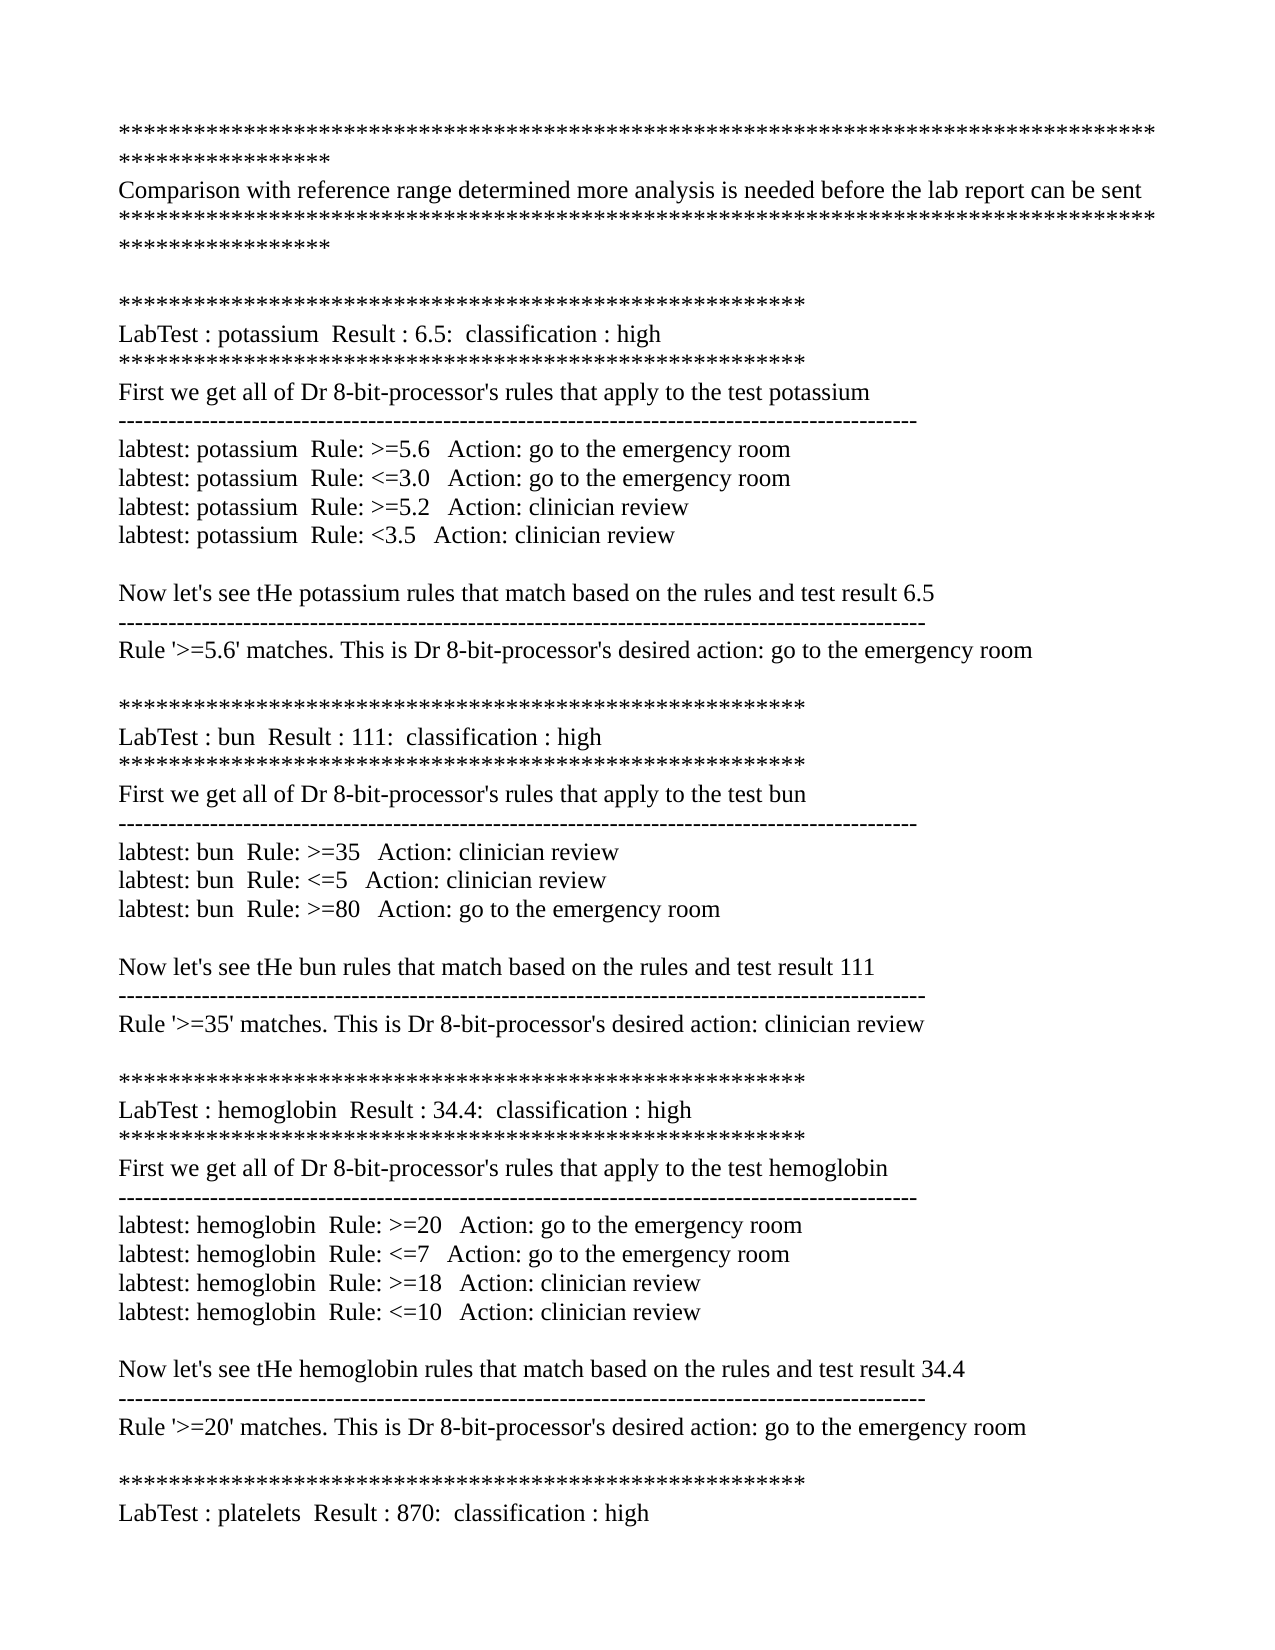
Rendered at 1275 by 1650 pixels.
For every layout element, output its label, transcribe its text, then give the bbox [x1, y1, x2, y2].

text labtest: potassium Rule: <=3.0 Action: go to the emergency room [118, 463, 1157, 492]
text ------------------------------------------------------------------------------------------------ [118, 1182, 1157, 1211]
text First we get all of Dr 8-bit-processor's rules that apply to the test potassium [118, 377, 1157, 406]
text LabTest : hemoglobin Result : 34.4: classification : high [118, 1096, 1157, 1124]
text Now let's see tHe hemoglobin rules that match based on the rules and test result 34.4 [118, 1354, 1157, 1383]
text ------------------------------------------------------------------------------------------------- [118, 1383, 1157, 1412]
text **************************************************************************************************** [118, 204, 1157, 262]
text labtest: potassium Rule: <3.5 Action: clinician review [118, 521, 1157, 549]
text Rule '>=5.6' matches. This is Dr 8-bit-processor's desired action: go to the emergency room [118, 636, 1157, 664]
text ******************************************************* [118, 1124, 1157, 1153]
text labtest: bun Rule: <=5 Action: clinician review [118, 866, 1157, 894]
text ******************************************************* [118, 1067, 1157, 1096]
text ******************************************************* [118, 693, 1157, 722]
text labtest: hemoglobin Rule: >=18 Action: clinician review [118, 1268, 1157, 1297]
text Now let's see tHe bun rules that match based on the rules and test result 111 [118, 952, 1157, 981]
text ******************************************************* [118, 1469, 1157, 1498]
text labtest: hemoglobin Rule: >=20 Action: go to the emergency room [118, 1211, 1157, 1239]
text Comparison with reference range determined more analysis is needed before the lab report can be sent [118, 176, 1157, 204]
text labtest: bun Rule: >=35 Action: clinician review [118, 837, 1157, 866]
text First we get all of Dr 8-bit-processor's rules that apply to the test hemoglobin [118, 1153, 1157, 1182]
text ------------------------------------------------------------------------------------------------ [118, 406, 1157, 434]
text LabTest : platelets Result : 870: classification : high [118, 1498, 1157, 1527]
text labtest: hemoglobin Rule: <=7 Action: go to the emergency room [118, 1239, 1157, 1268]
text LabTest : bun Result : 111: classification : high [118, 722, 1157, 751]
text labtest: potassium Rule: >=5.6 Action: go to the emergency room [118, 434, 1157, 463]
text ------------------------------------------------------------------------------------------------ [118, 808, 1157, 837]
text First we get all of Dr 8-bit-processor's rules that apply to the test bun [118, 779, 1157, 808]
text **************************************************************************************************** [118, 118, 1157, 176]
text ------------------------------------------------------------------------------------------------- [118, 981, 1157, 1009]
text ******************************************************* [118, 291, 1157, 319]
text Rule '>=35' matches. This is Dr 8-bit-processor's desired action: clinician review [118, 1009, 1157, 1038]
text labtest: bun Rule: >=80 Action: go to the emergency room [118, 894, 1157, 923]
text labtest: hemoglobin Rule: <=10 Action: clinician review [118, 1297, 1157, 1326]
text ------------------------------------------------------------------------------------------------- [118, 607, 1157, 636]
text ******************************************************* [118, 348, 1157, 377]
text Now let's see tHe potassium rules that match based on the rules and test result 6.5 [118, 578, 1157, 607]
text ******************************************************* [118, 751, 1157, 779]
text Rule '>=20' matches. This is Dr 8-bit-processor's desired action: go to the emergency room [118, 1412, 1157, 1441]
text LabTest : potassium Result : 6.5: classification : high [118, 319, 1157, 348]
text labtest: potassium Rule: >=5.2 Action: clinician review [118, 492, 1157, 521]
